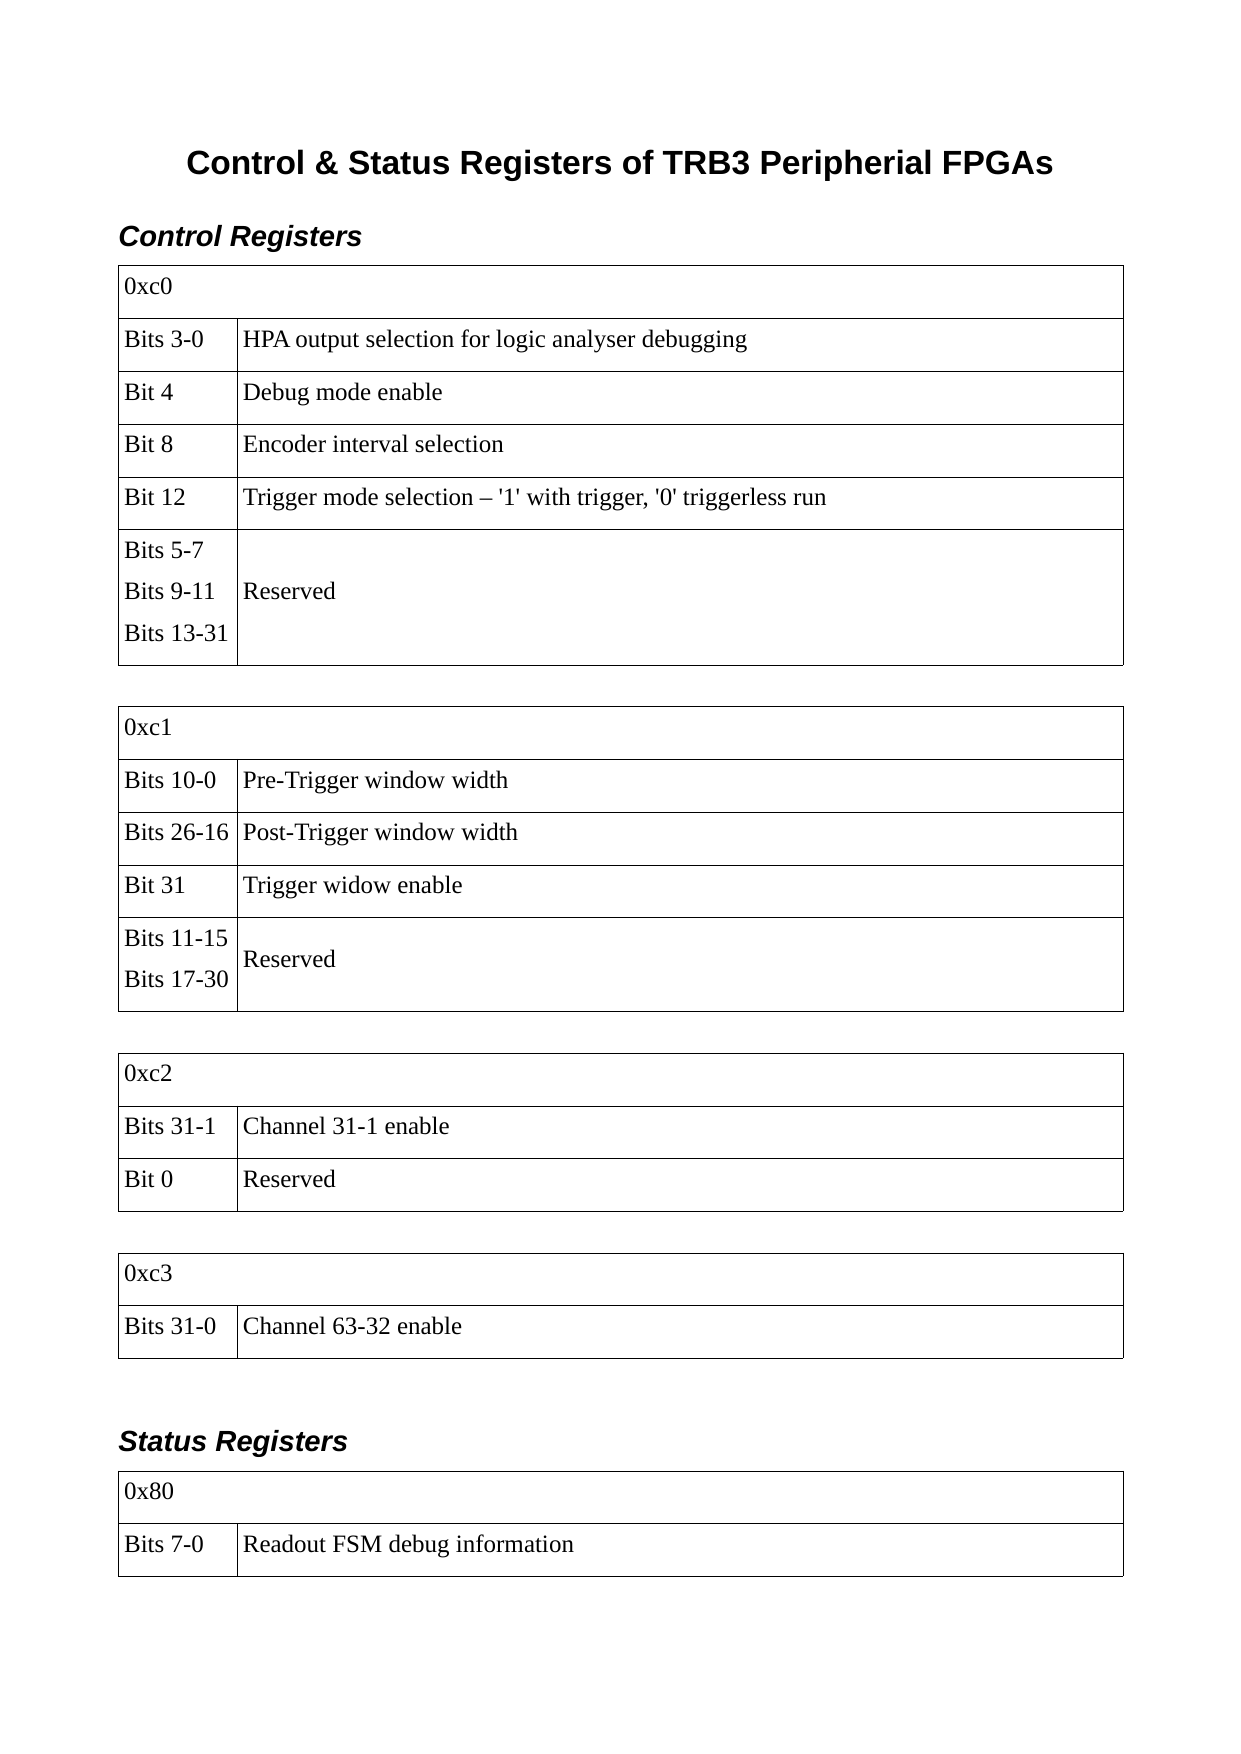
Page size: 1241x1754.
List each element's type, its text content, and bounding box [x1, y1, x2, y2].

subtitle Control Registers [118, 219, 1122, 253]
subtitle Status Registers [118, 1424, 1122, 1458]
table_cell Bits 26-16 [119, 813, 237, 864]
table_header 0xc0 [119, 266, 1123, 318]
table_cell Bits 5-7 Bits 9-11 Bits 13-31 [119, 530, 237, 665]
table_cell Bits 10-0 [119, 760, 237, 812]
table_cell Bit 31 [119, 866, 237, 917]
table_cell Encoder interval selection [238, 425, 1123, 477]
table_cell Bit 8 [119, 425, 237, 477]
table_cell Bit 12 [119, 478, 237, 529]
table_cell Reserved [238, 1159, 1123, 1211]
table_cell Bits 31-0 [119, 1306, 237, 1358]
table_cell Trigger mode selection – '1' with trigger, '0' triggerless run [238, 478, 1123, 529]
table_cell Channel 63-32 enable [238, 1306, 1123, 1358]
table_cell Bits 7-0 [119, 1524, 237, 1576]
table_cell Bit 0 [119, 1159, 237, 1211]
table_cell Readout FSM debug information [238, 1524, 1123, 1576]
table_cell Pre-Trigger window width [238, 760, 1123, 812]
table_header 0xc2 [119, 1054, 1123, 1106]
table_header 0x80 [119, 1472, 1123, 1523]
table_cell Reserved [238, 530, 1123, 665]
table_header 0xc3 [119, 1254, 1123, 1305]
table_cell Bit 4 [119, 372, 237, 424]
table_cell Post-Trigger window width [238, 813, 1123, 864]
table_cell Bits 11-15 Bits 17-30 [119, 918, 237, 1011]
table_cell Bits 31-1 [119, 1107, 237, 1158]
table_cell Reserved [238, 918, 1123, 1011]
table_cell Trigger widow enable [238, 866, 1123, 917]
table_cell HPA output selection for logic analyser debugging [238, 319, 1123, 371]
table_cell Debug mode enable [238, 372, 1123, 424]
subtitle Control & Status Registers of TRB3 Peripherial FPGAs [118, 143, 1122, 182]
table_cell Channel 31-1 enable [238, 1107, 1123, 1158]
table_header 0xc1 [119, 707, 1123, 759]
table_cell Bits 3-0 [119, 319, 237, 371]
